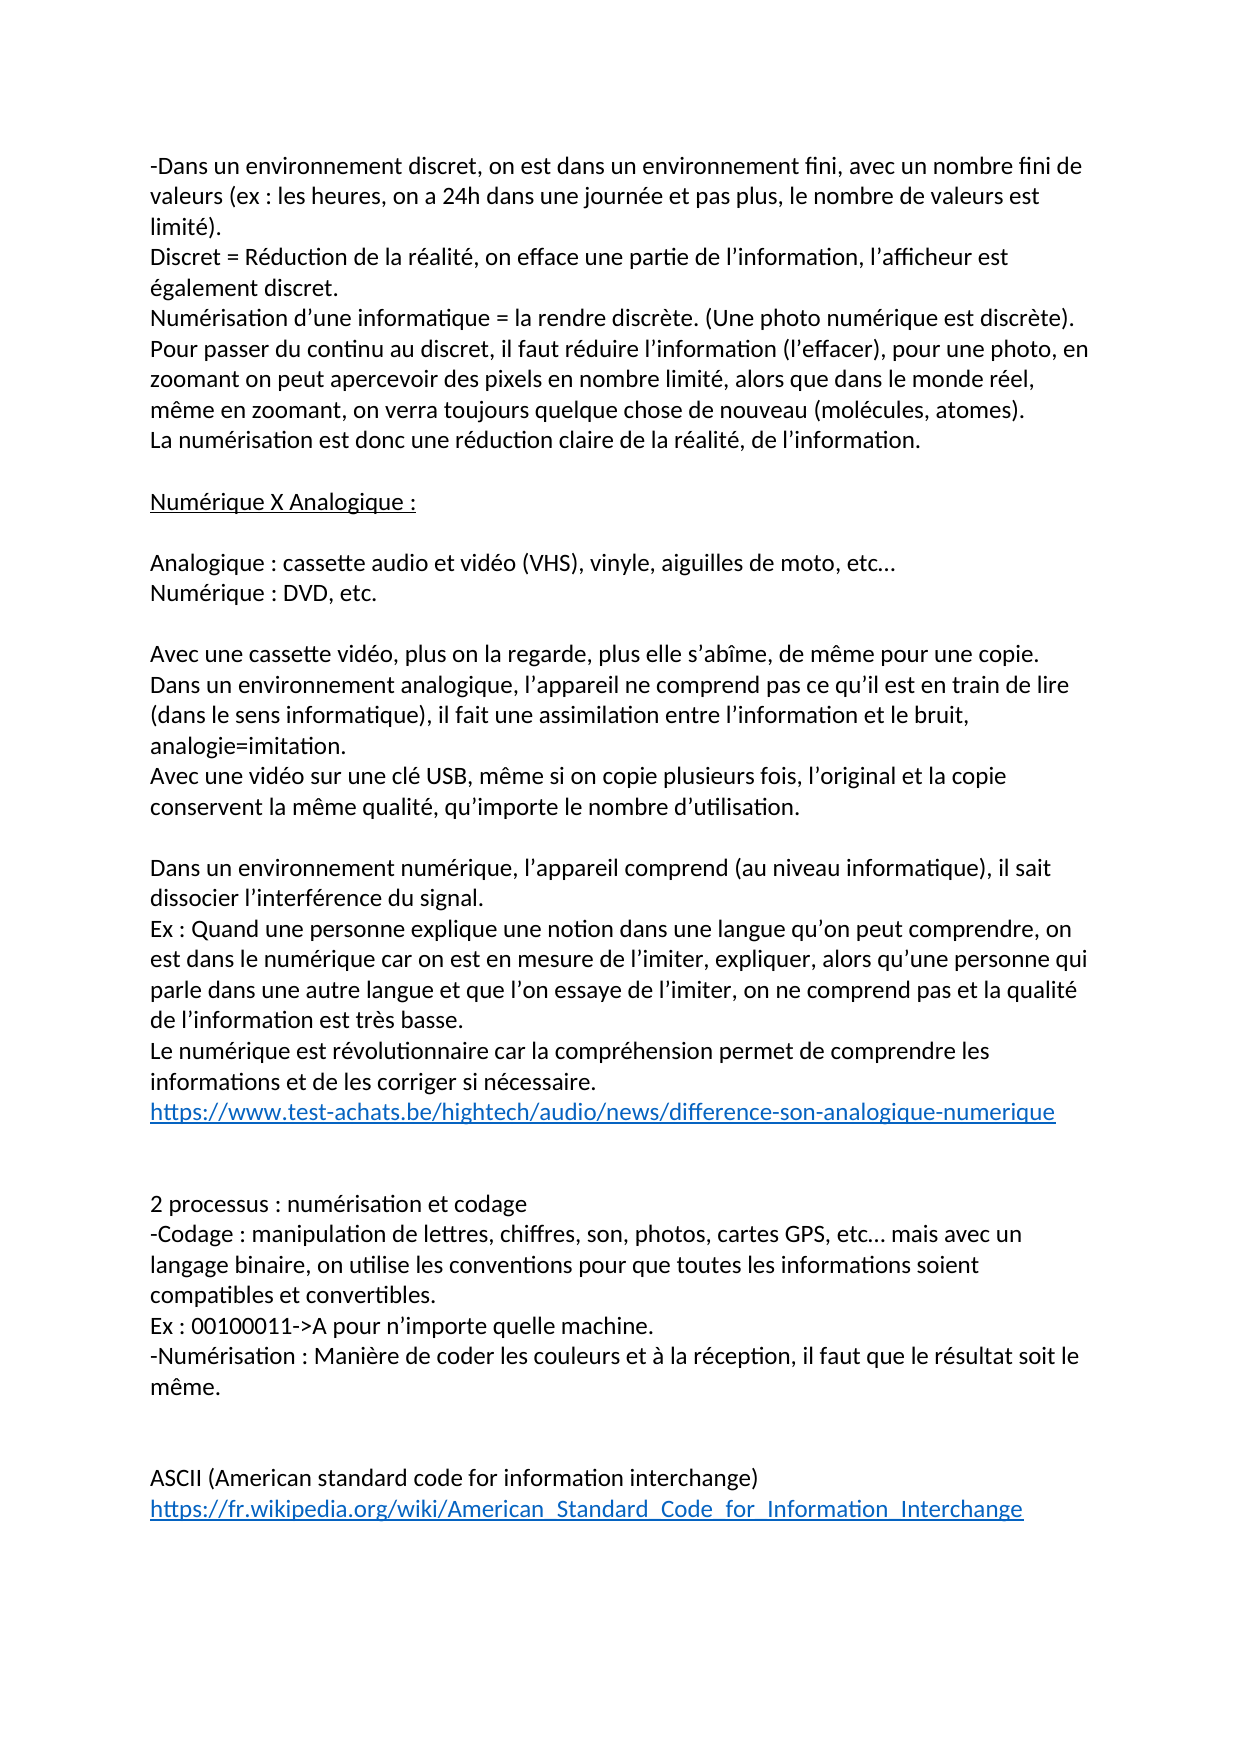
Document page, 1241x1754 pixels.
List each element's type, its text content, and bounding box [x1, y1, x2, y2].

text Dans un environnement numérique, l’appareil comprend (au niveau informatique), il sait dissocier l’interférence du signal. [150, 852, 1090, 913]
text Le numérique est révolutionnaire car la compréhension permet de comprendre les informations et de les corriger si nécessaire. [150, 1035, 1090, 1096]
text Numérisation d’une informatique = la rendre discrète. (Une photo numérique est discrète). [150, 303, 1090, 333]
text La numérisation est donc une réduction claire de la réalité, de l’information. [150, 425, 1090, 455]
text Discret = Réduction de la réalité, on efface une partie de l’information, l’afficheur est également discret. [150, 242, 1090, 303]
text -Dans un environnement discret, on est dans un environnement fini, avec un nombre fini de valeurs (ex : les heures, on a 24h dans une journée et pas plus, le nombre de valeurs est limité). [150, 150, 1090, 242]
text https://fr.wikipedia.org/wiki/American_Standard_Code_for_Information_Interchange [150, 1493, 1090, 1523]
text Analogique : cassette audio et vidéo (VHS), vinyle, aiguilles de moto, etc… [150, 547, 1090, 577]
text Avec une cassette vidéo, plus on la regarde, plus elle s’abîme, de même pour une copie. [150, 638, 1090, 669]
text Avec une vidéo sur une clé USB, même si on copie plusieurs fois, l’original et la copie conservent la même qualité, qu’importe le nombre d’utilisation. [150, 760, 1090, 821]
text -Numérisation : Manière de coder les couleurs et à la réception, il faut que le résultat soit le même. [150, 1340, 1090, 1401]
text 2 processus : numérisation et codage [150, 1188, 1090, 1218]
text Pour passer du continu au discret, il faut réduire l’information (l’effacer), pour une photo, en zoomant on peut apercevoir des pixels en nombre limité, alors que dans le monde réel, même en zoomant, on verra toujours quelque chose de nouveau (molécules, atomes). [150, 333, 1090, 425]
text Numérique : DVD, etc. [150, 577, 1090, 608]
text https://www.test-achats.be/hightech/audio/news/difference-son-analogique-numerique [150, 1096, 1090, 1127]
text Numérique X Analogique : [150, 486, 1090, 516]
text Dans un environnement analogique, l’appareil ne comprend pas ce qu’il est en train de lire (dans le sens informatique), il fait une assimilation entre l’information et le bruit, analogie=imitation. [150, 669, 1090, 760]
text Ex : Quand une personne explique une notion dans une langue qu’on peut comprendre, on est dans le numérique car on est en mesure de l’imiter, expliquer, alors qu’une personne qui parle dans une autre langue et que l’on essaye de l’imiter, on ne comprend pas et la qualité de l’information est très basse. [150, 913, 1090, 1035]
text Ex : 00100011->A pour n’importe quelle machine. [150, 1310, 1090, 1340]
text -Codage : manipulation de lettres, chiffres, son, photos, cartes GPS, etc… mais avec un langage binaire, on utilise les conventions pour que toutes les informations soient compatibles et convertibles. [150, 1218, 1090, 1310]
text ASCII (American standard code for information interchange) [150, 1462, 1090, 1493]
